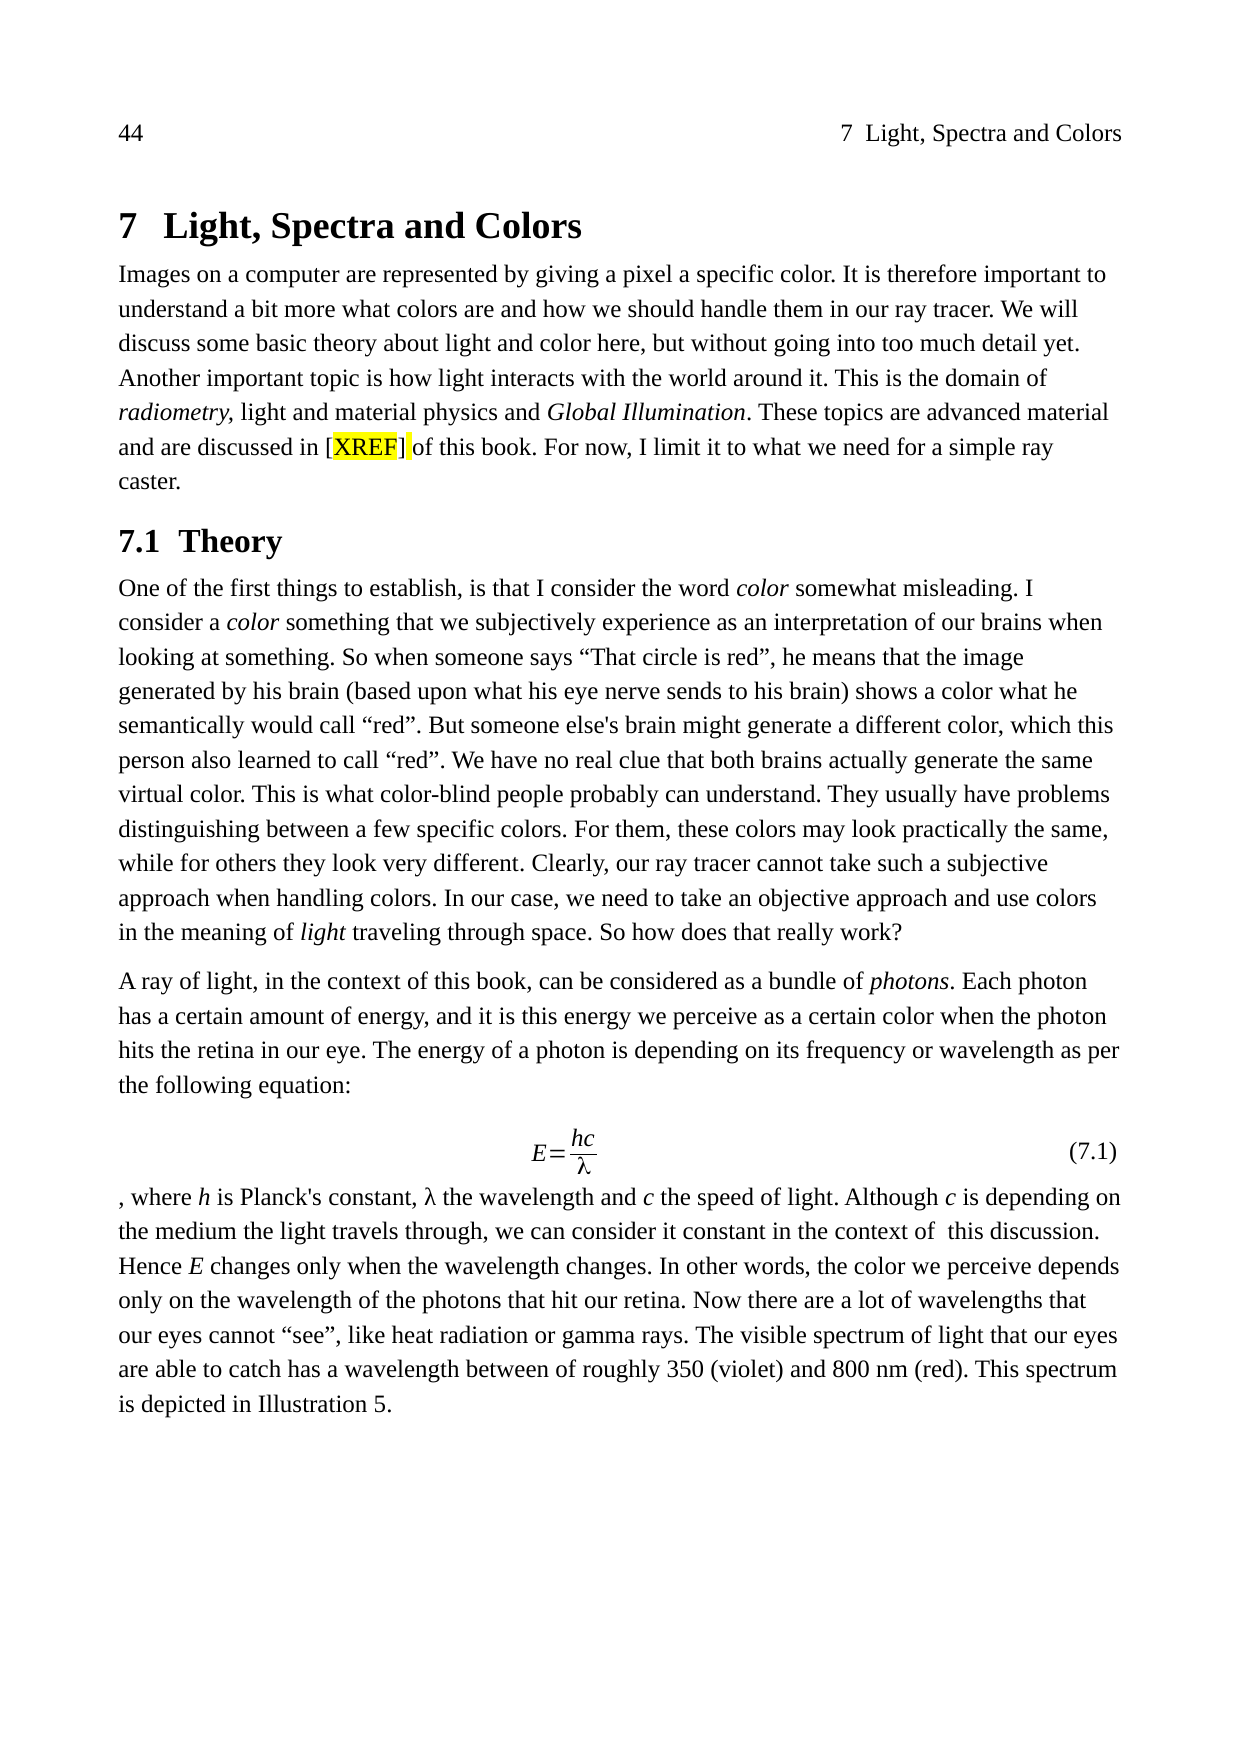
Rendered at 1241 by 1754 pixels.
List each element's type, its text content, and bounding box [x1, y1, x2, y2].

text Images on a computer are represented by giving a pixel a specific color. It is therefore important to understand a bit more what colors are and how we should handle them in our ray tracer. We will discuss some basic theory about light and color here, but without going into too much detail yet. Another important topic is how light interacts with the world around it. This is the domain of radiometry, light and material physics and Global Illumination. These topics are advanced material and are discussed in [XREF] of this book. For now, I limit it to what we need for a simple ray caster. [118, 259, 1122, 495]
subtitle Theory [118, 521, 1122, 560]
table_header (7.1) [1011, 1119, 1122, 1182]
subtitle Light, Spectra and Colors [118, 203, 1122, 247]
text One of the first things to establish, is that I consider the word color somewhat misleading. I consider a color something that we subjectively experience as an interpretation of our brains when looking at something. So when someone says “That circle is red”, he means that the image generated by his brain (based upon what his eye nerve sends to his brain) shows a color what he semantically would call “red”. But someone else's brain might generate a different color, which this person also learned to call “red”. We have no real clue that both brains actually generate the same virtual color. This is what color-blind people probably can understand. They usually have problems distinguishing between a few specific colors. For them, these colors may look practically the same, while for others they look very different. Clearly, our ray tracer cannot take such a subjective approach when handling colors. In our case, we need to take an objective approach and use colors in the meaning of light traveling through space. So how does that really work? [118, 573, 1122, 946]
text A ray of light, in the context of this book, can be considered as a bundle of photons. Each photon has a certain amount of energy, and it is this energy we perceive as a certain color when the photon hits the retina in our eye. The energy of a photon is depending on its frequency or wavelength as per the following equation: [118, 966, 1122, 1099]
text , where h is Planck's constant, λ the wavelength and c the speed of light. Although c is depending on the medium the light travels through, we can consider it constant in the context of this discussion. Hence E changes only when the wavelength changes. In other words, the color we perceive depends only on the wavelength of the photons that hit our retina. Now there are a lot of wavelengths that our eyes cannot “see”, like heat radiation or gamma rays. The visible spectrum of light that our eyes are able to catch has a wavelength between of roughly 350 (violet) and 800 nm (red). This spectrum is depicted in Illustration 5. [118, 1182, 1122, 1418]
table_header [118, 1119, 1011, 1182]
